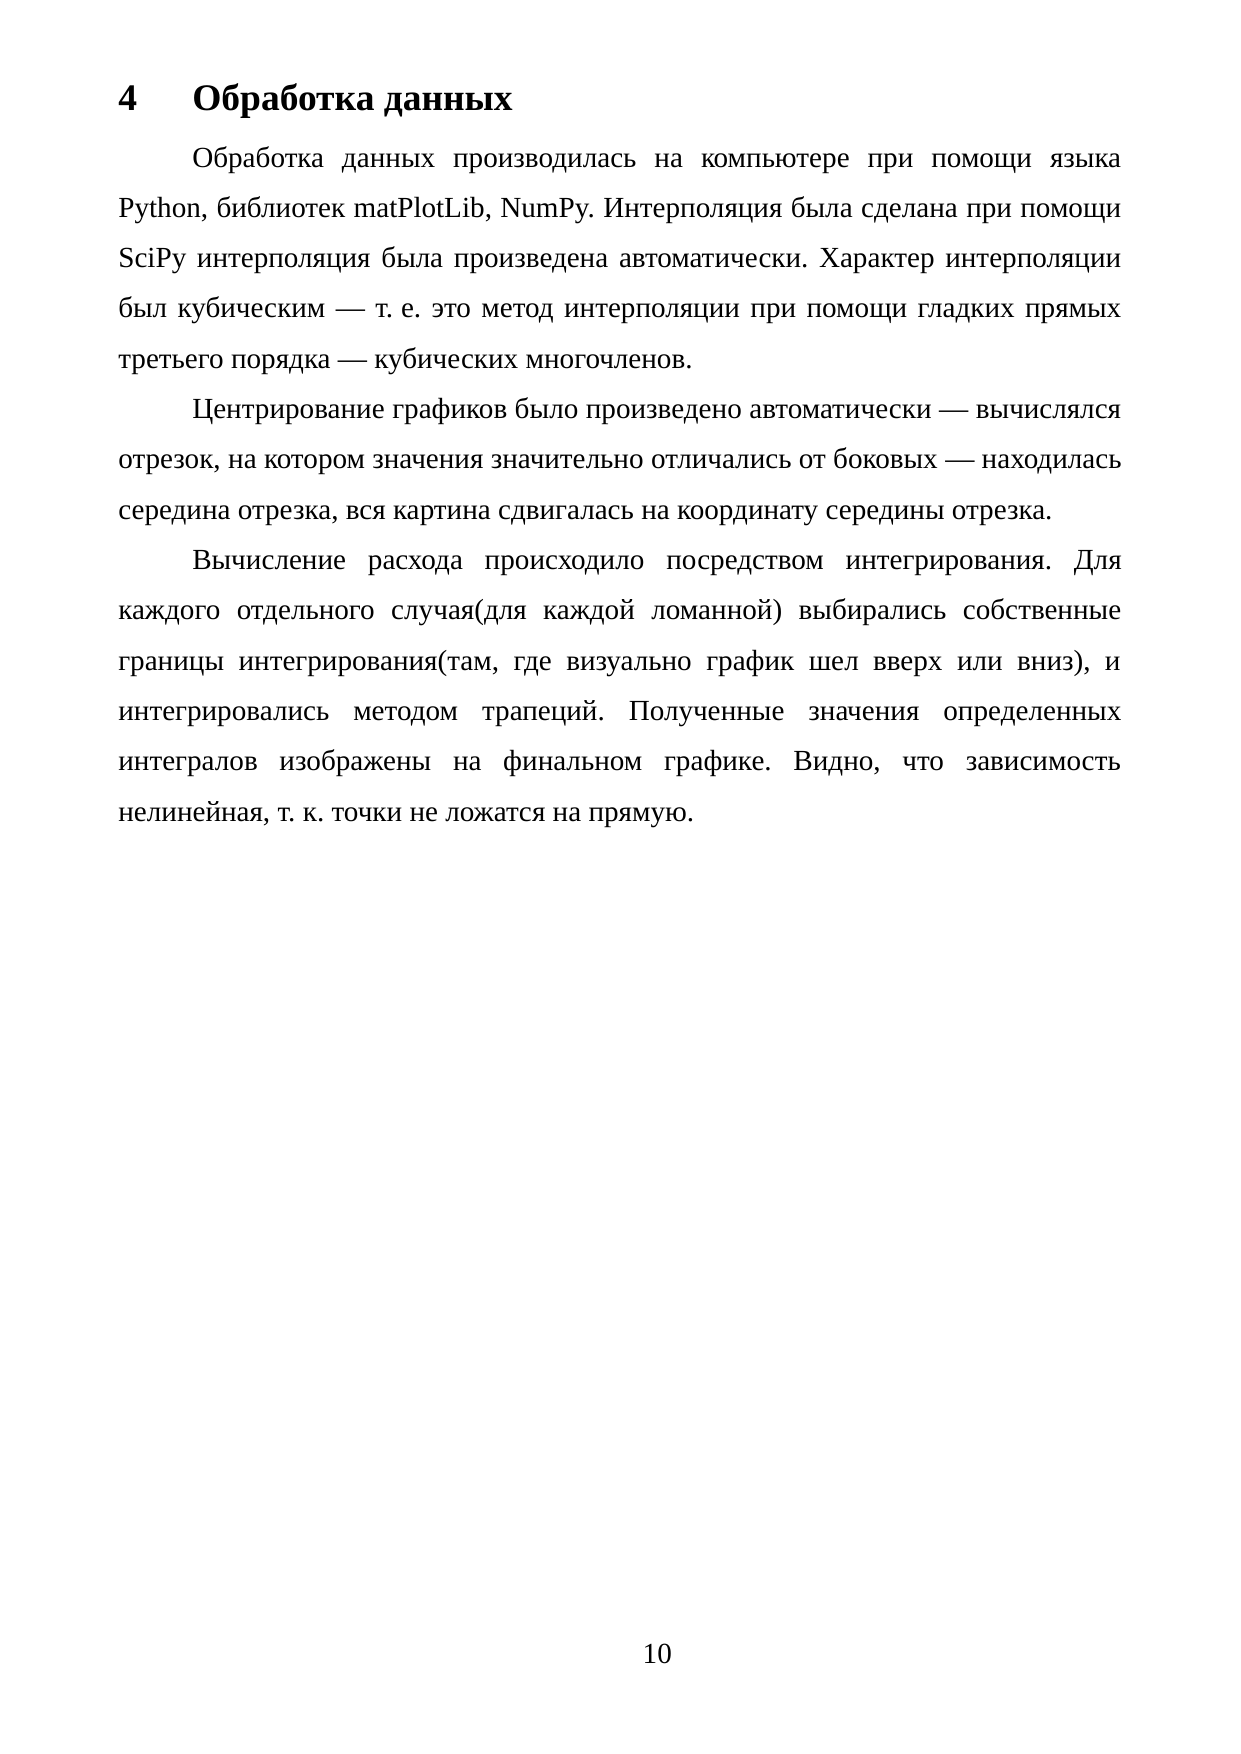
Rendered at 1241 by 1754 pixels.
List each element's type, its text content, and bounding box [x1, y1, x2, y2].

text Центрирование графиков было произведено автоматически — вычислялся отрезок, на котором значения значительно отличались от боковых — находилась середина отрезка, вся картина сдвигалась на координату середины отрезка. [118, 391, 1122, 525]
subtitle Обработка данных [118, 75, 1122, 118]
text Обработка данных производилась на компьютере при помощи языка Python, библиотек matPlotLib, NumPy. Интерполяция была сделана при помощи SciPy интерполяция была произведена автоматически. Характер интерполяции был кубическим — т. е. это метод интерполяции при помощи гладких прямых третьего порядка — кубических многочленов. [118, 140, 1122, 374]
text Вычисление расхода происходило посредством интегрирования. Для каждого отдельного случая(для каждой ломанной) выбирались собственные границы интегрирования(там, где визуально график шел вверх или вниз), и интегрировались методом трапеций. Полученные значения определенных интегралов изображены на финальном графике. Видно, что зависимость нелинейная, т. к. точки не ложатся на прямую. [118, 542, 1122, 827]
